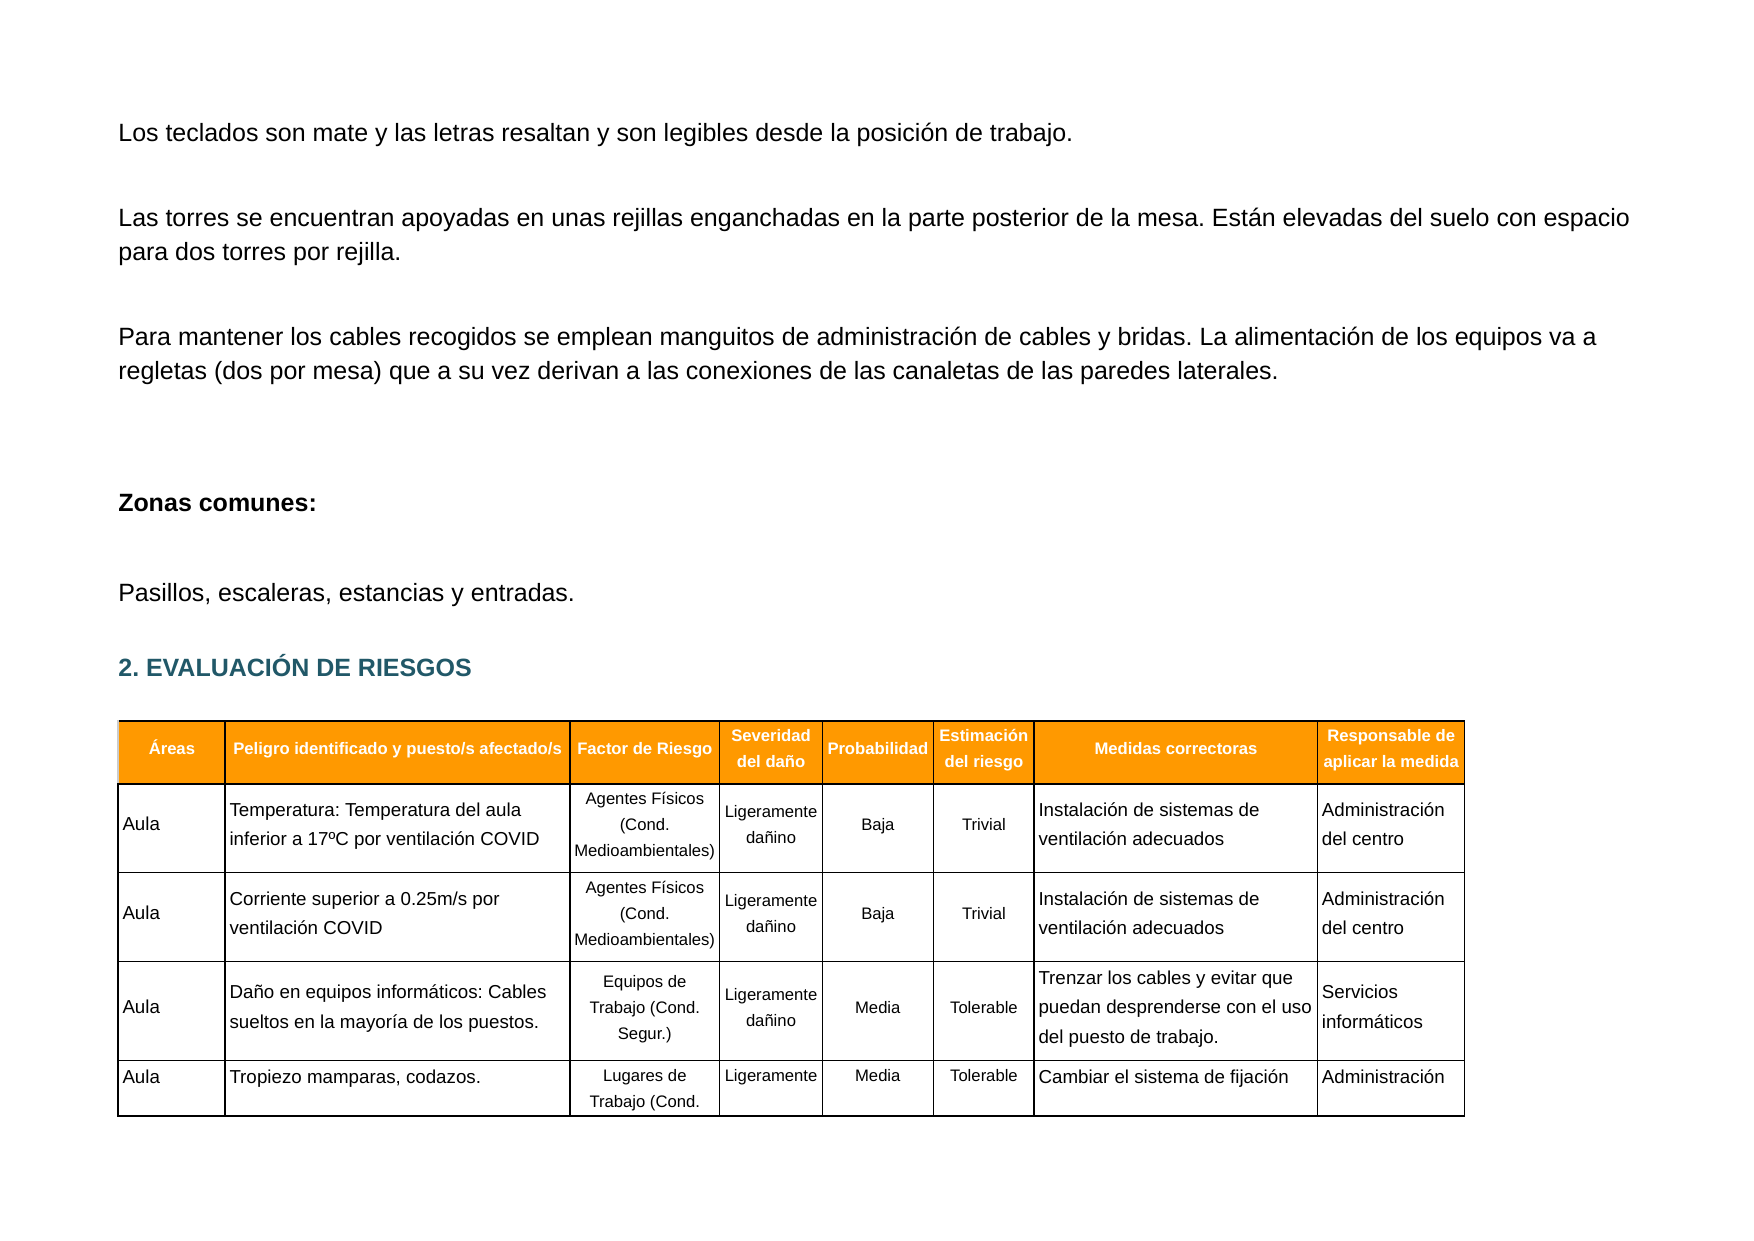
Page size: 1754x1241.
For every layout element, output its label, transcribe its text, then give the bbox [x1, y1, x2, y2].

table_cell Instalación de sistemas de ventilación adecuados [1035, 785, 1317, 872]
text Las torres se encuentran apoyadas en unas rejillas enganchadas en la parte posterior de la mesa. Están elevadas del suelo con espacio para dos torres por rejilla. [118, 203, 1636, 266]
table_cell Ligeramente dañino [720, 785, 822, 872]
table_header Responsable de aplicar la medida [1318, 722, 1464, 783]
table_cell Instalación de sistemas de ventilación adecuados [1035, 873, 1317, 961]
text Pasillos, escaleras, estancias y entradas. [118, 578, 1636, 606]
table_header Medidas correctoras [1035, 722, 1317, 783]
table_cell Corriente superior a 0.25m/s por ventilación COVID [226, 873, 569, 961]
text Zonas comunes: [118, 488, 1636, 517]
table_cell Temperatura: Temperatura del aula inferior a 17ºC por ventilación COVID [226, 785, 569, 872]
table_cell Administración [1318, 1061, 1464, 1115]
table_cell Agentes Físicos (Cond. Medioambientales) [571, 873, 719, 961]
table_cell Trivial [934, 785, 1033, 872]
table_cell Administración del centro [1318, 873, 1464, 961]
table_cell Media [823, 1061, 933, 1115]
table_cell Tolerable [934, 962, 1033, 1060]
table_cell Aula [119, 873, 224, 961]
table_cell Agentes Físicos (Cond. Medioambientales) [571, 785, 719, 872]
table_header Estimación del riesgo [934, 722, 1033, 783]
table_cell Ligeramente dañino [720, 873, 822, 961]
table_cell Administración del centro [1318, 785, 1464, 872]
table_cell Equipos de Trabajo (Cond. Segur.) [571, 962, 719, 1060]
table_cell Trenzar los cables y evitar que puedan desprenderse con el uso del puesto de trabajo. [1035, 962, 1317, 1060]
text Para mantener los cables recogidos se emplean manguitos de administración de cables y bridas. La alimentación de los equipos va a regletas (dos por mesa) que a su vez derivan a las conexiones de las canaletas de las paredes laterales. [118, 322, 1636, 385]
table_header Severidad del daño [720, 722, 822, 783]
table_header Factor de Riesgo [571, 722, 719, 783]
table_cell Ligeramente [720, 1061, 822, 1115]
table_cell Daño en equipos informáticos: Cables sueltos en la mayoría de los puestos. [226, 962, 569, 1060]
table_cell Tropiezo mamparas, codazos. [226, 1061, 569, 1115]
table_cell Servicios informáticos [1318, 962, 1464, 1060]
table_cell Aula [119, 1061, 224, 1115]
table_cell Baja [823, 873, 933, 961]
table_header Peligro identificado y puesto/s afectado/s [226, 722, 569, 783]
table_header Áreas [119, 722, 224, 783]
text Los teclados son mate y las letras resaltan y son legibles desde la posición de trabajo. [118, 118, 1636, 147]
table_header Probabilidad [823, 722, 933, 783]
table_cell Aula [119, 962, 224, 1060]
table_cell Baja [823, 785, 933, 872]
table_cell Cambiar el sistema de fijación [1035, 1061, 1317, 1115]
table_cell Lugares de Trabajo (Cond. [571, 1061, 719, 1115]
table_cell Media [823, 962, 933, 1060]
table_cell Ligeramente dañino [720, 962, 822, 1060]
table_cell Trivial [934, 873, 1033, 961]
table_cell Aula [119, 785, 224, 872]
table_cell Tolerable [934, 1061, 1033, 1115]
text 2. EVALUACIÓN DE RIESGOS [118, 653, 1636, 681]
